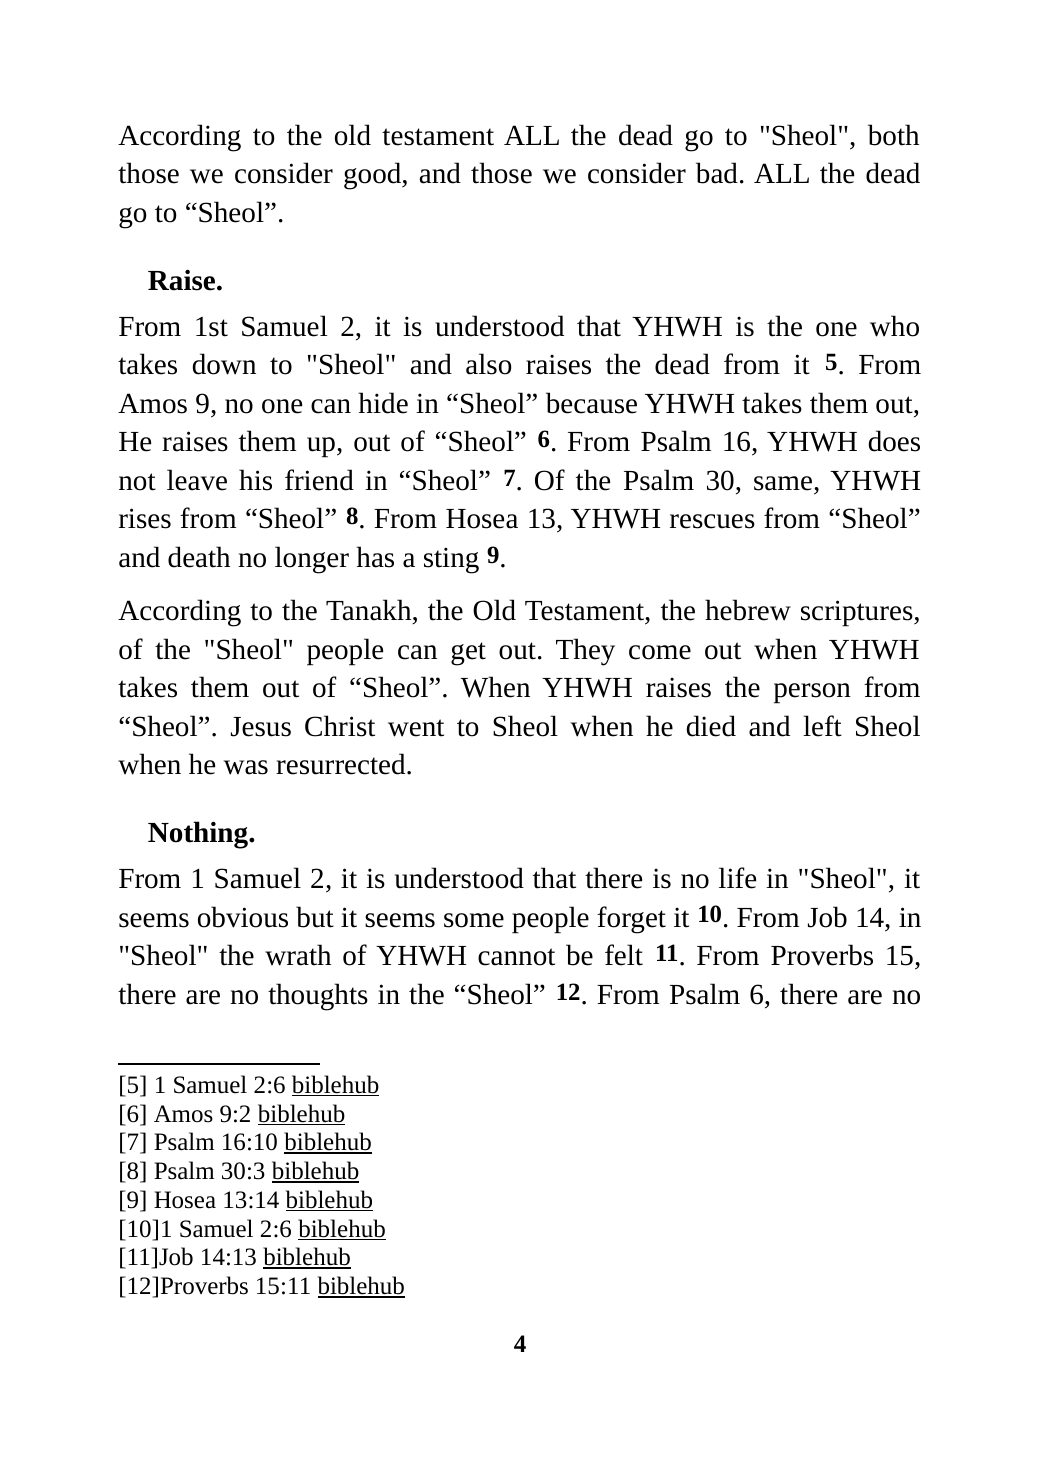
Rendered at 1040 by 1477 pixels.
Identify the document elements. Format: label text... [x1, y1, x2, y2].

text 1 Samuel 2:6 biblehub [118, 1214, 921, 1242]
text Hosea 13:14 biblehub [118, 1185, 921, 1214]
text Job 14:13 biblehub [118, 1242, 921, 1271]
text 1 Samuel 2:6 biblehub [118, 1070, 921, 1099]
text Proverbs 15:11 biblehub [118, 1271, 921, 1300]
text According to the old testament ALL the dead go to "Sheol", both those we consider good, and those we consider bad. ALL the dead go to “Sheol”. [118, 118, 921, 229]
subtitle Nothing. [148, 815, 921, 849]
text Psalm 16:10 biblehub [118, 1127, 921, 1156]
text According to the Tanakh, the Old Testament, the hebrew scriptures, of the "Sheol" people can get out. They come out when YHWH takes them out of “Sheol”. When YHWH raises the person from “Sheol”. Jesus Christ went to Sheol when he died and left Sheol when he was resurrected. [118, 593, 921, 781]
text Psalm 30:3 biblehub [118, 1156, 921, 1185]
subtitle Raise. [148, 263, 921, 296]
text From 1st Samuel 2, it is understood that YHWH is the one who takes down to "Sheol" and also raises the dead from it . From Amos 9, no one can hide in “Sheol” because YHWH takes them out, He raises them up, out of “Sheol” . From Psalm 16, YHWH does not leave his friend in “Sheol” . Of the Psalm 30, same, YHWH rises from “Sheol” . From Hosea 13, YHWH rescues from “Sheol” and death no longer has a sting . [118, 309, 921, 574]
text From 1 Samuel 2, it is understood that there is no life in "Sheol", it seems obvious but it seems some people forget it . From Job 14, in "Sheol" the wrath of YHWH cannot be felt . From Proverbs 15, there are no thoughts in the “Sheol” . From Psalm 6, there are no [118, 861, 921, 1010]
text Amos 9:2 biblehub [118, 1099, 921, 1127]
